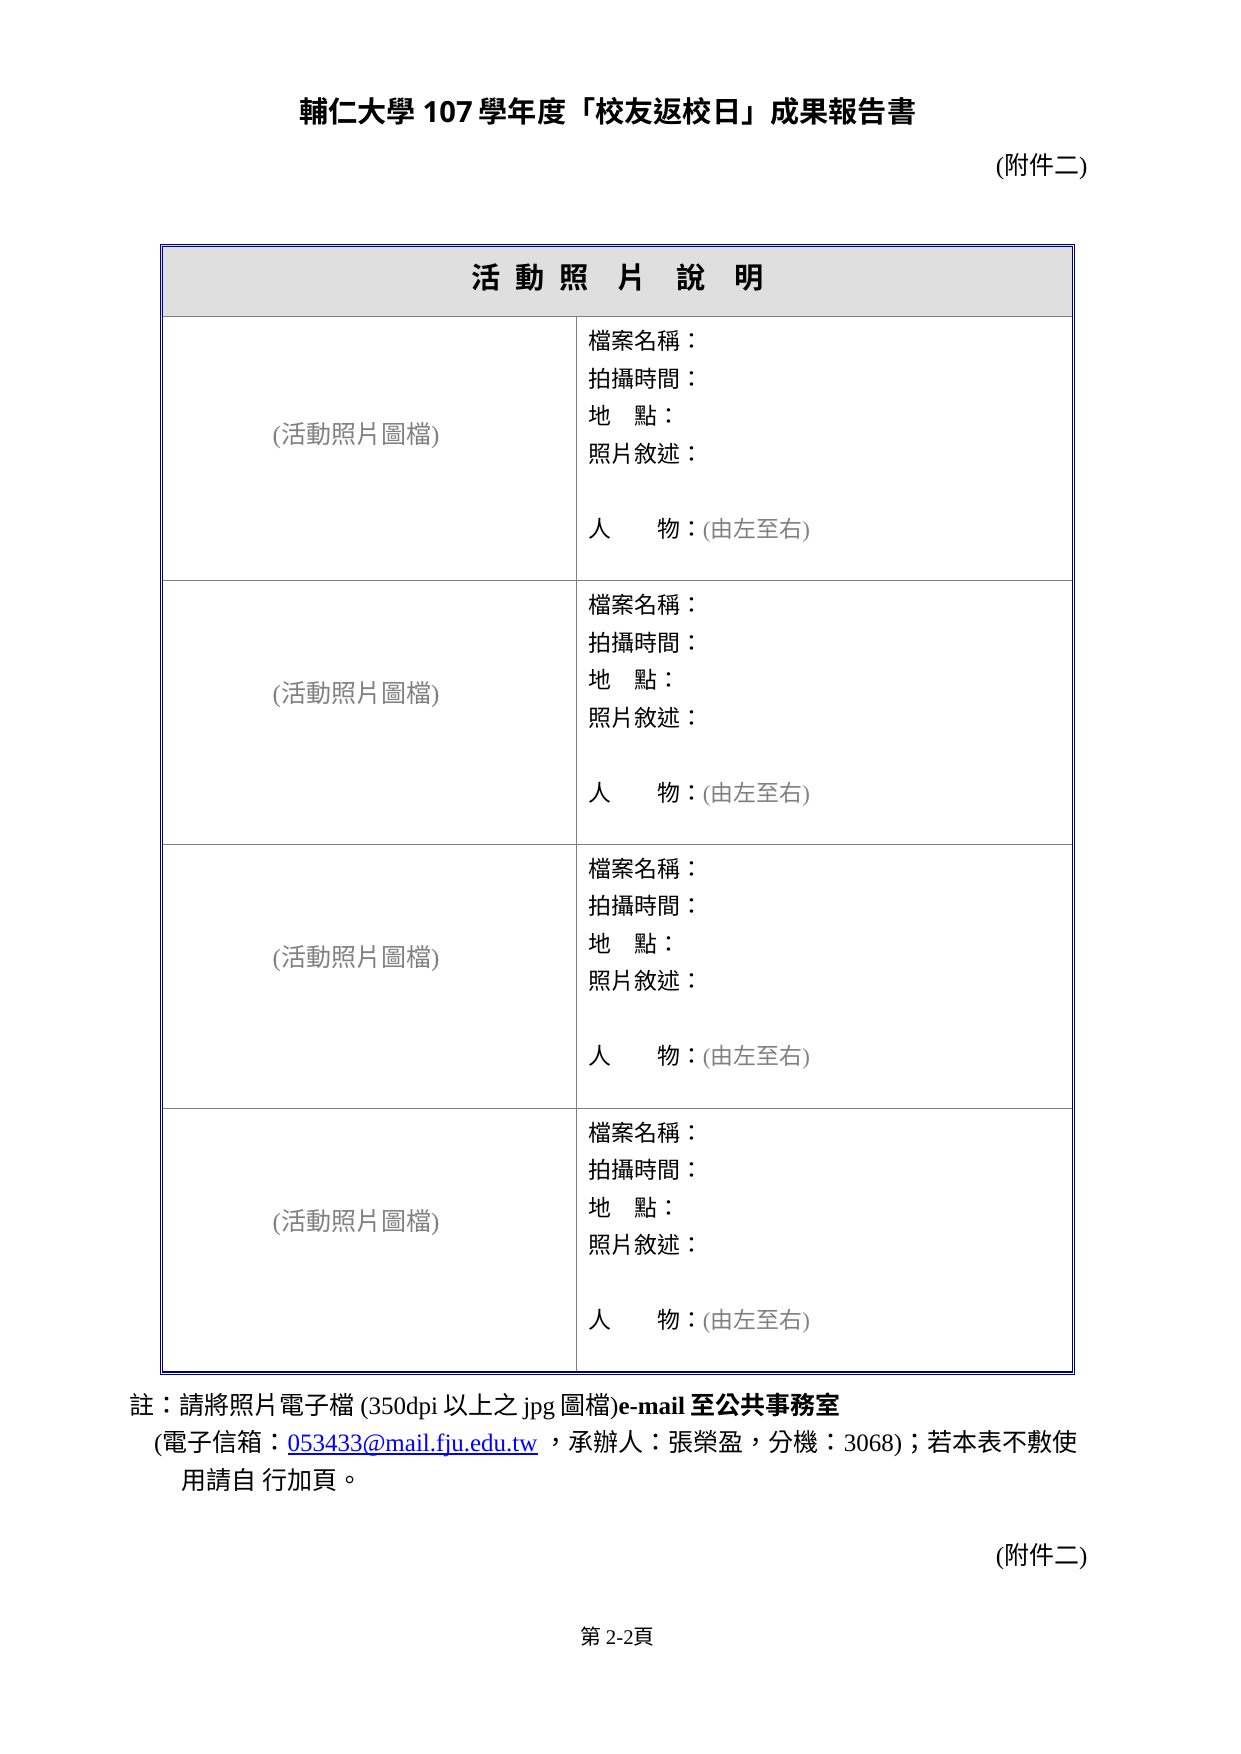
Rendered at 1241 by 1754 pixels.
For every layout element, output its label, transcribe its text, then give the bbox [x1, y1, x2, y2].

table_cell (活動照片圖檔) [163, 845, 576, 1107]
table_cell 檔案名稱： 拍攝時間： 地 點： 照片敘述： 人 物：(由左至右) [577, 317, 1072, 580]
table_cell (活動照片圖檔) [163, 317, 576, 580]
text 註：請將照片電子檔 (350dpi以上之jpg圖檔)e-mail至公共事務室 [129, 260, 1087, 1422]
table_cell 檔案名稱： 拍攝時間： 地 點： 照片敘述： 人 物：(由左至右) [577, 581, 1072, 843]
table_header 活 動 照 片 說 明 [163, 247, 1072, 316]
table_cell (活動照片圖檔) [163, 581, 576, 843]
text (附件二) [148, 144, 1087, 182]
table_cell 檔案名稱： 拍攝時間： 地 點： 照片敘述： 人 物：(由左至右) [577, 845, 1072, 1107]
table_cell 檔案名稱： 拍攝時間： 地 點： 照片敘述： 人 物：(由左至右) [577, 1109, 1072, 1371]
text (附件二) [148, 1535, 1087, 1572]
table_cell (活動照片圖檔) [163, 1109, 576, 1371]
text (電子信箱：053433@mail.fju.edu.tw ，承辦人：張榮盈，分機：3068)；若本表不敷使用請自 行加頁。 [129, 1422, 1087, 1497]
